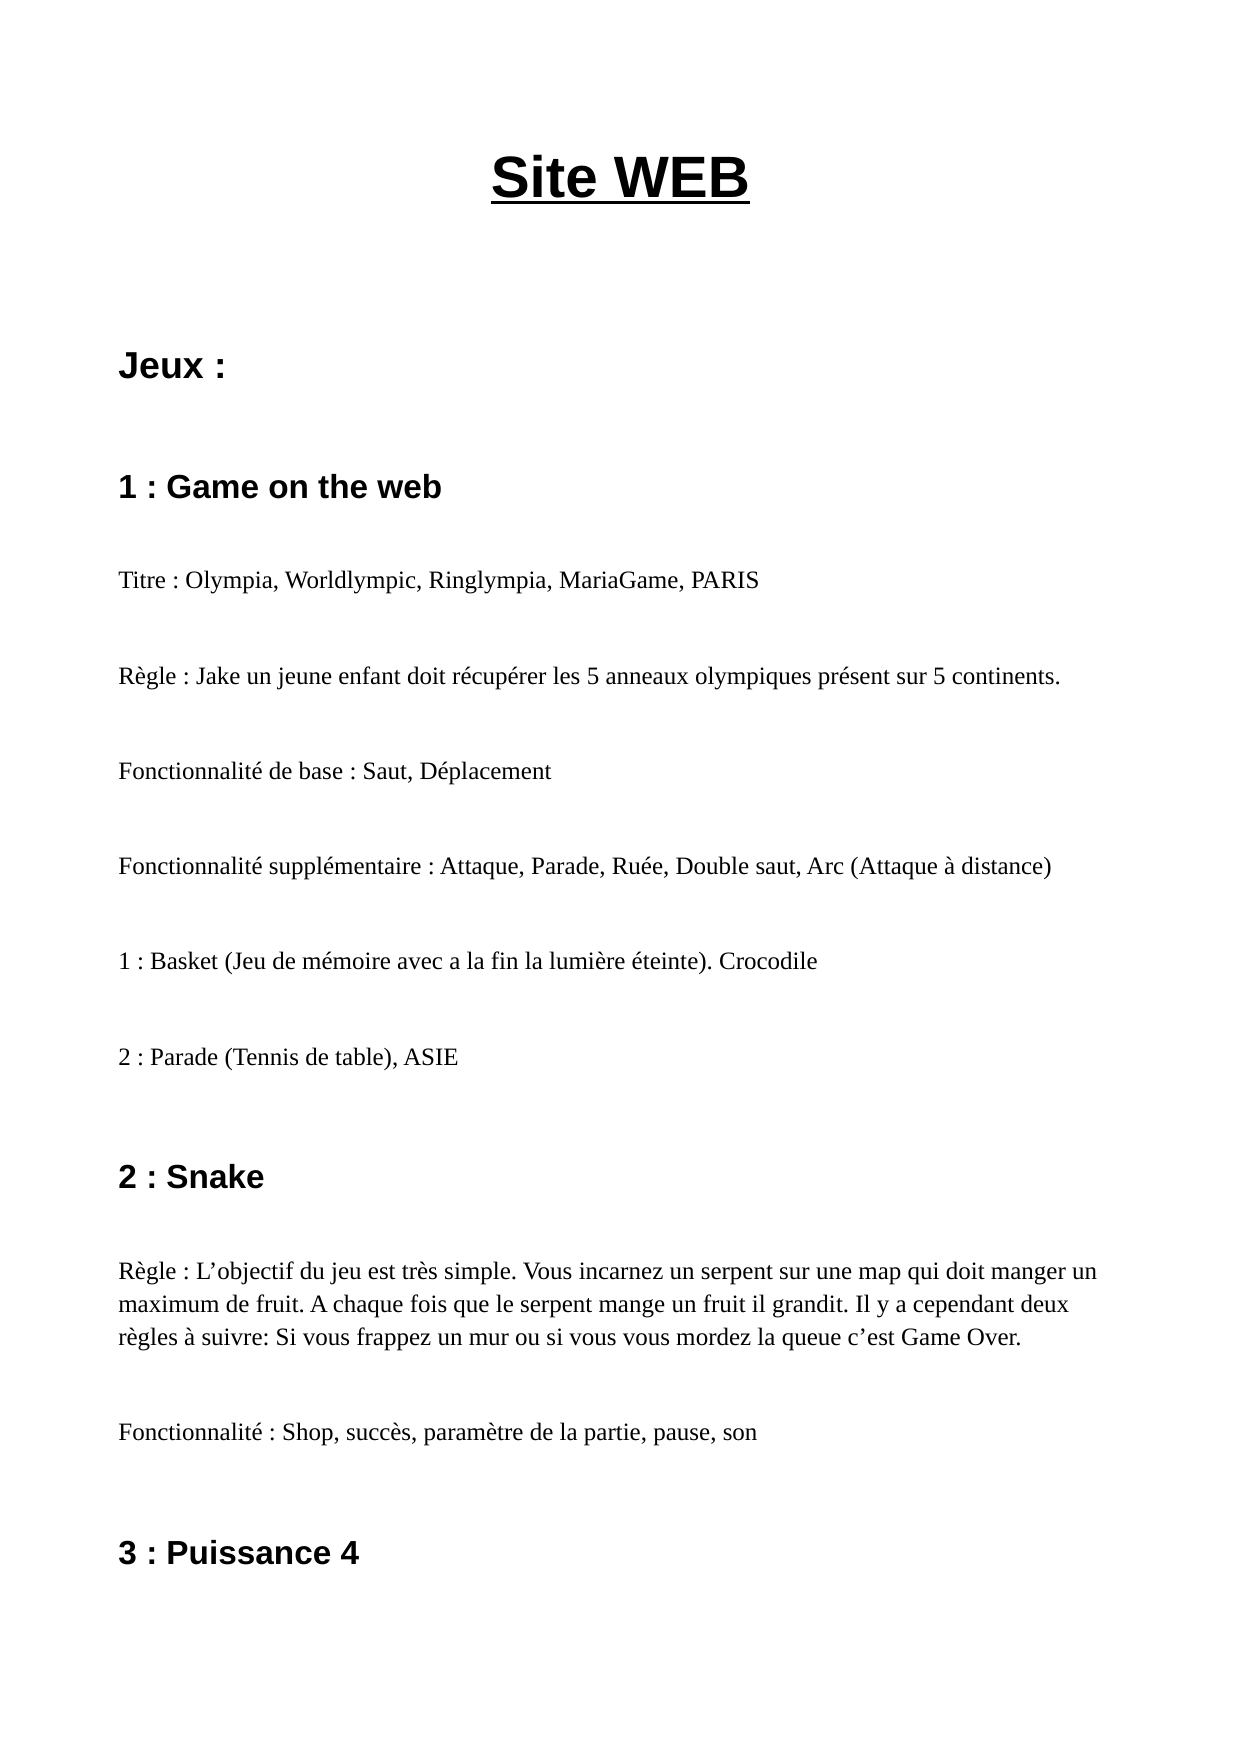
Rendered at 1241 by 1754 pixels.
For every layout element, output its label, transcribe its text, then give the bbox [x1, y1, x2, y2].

subtitle Jeux : [118, 343, 1122, 386]
text Règle : Jake un jeune enfant doit récupérer les 5 anneaux olympiques présent sur 5 continents. [118, 661, 1122, 689]
subtitle 1 : Game on the web [118, 467, 1122, 505]
text Règle : L’objectif du jeu est très simple. Vous incarnez un serpent sur une map qui doit manger un maximum de fruit. A chaque fois que le serpent mange un fruit il grandit. Il y a cependant deux règles à suivre: Si vous frappez un mur ou si vous vous mordez la queue c’est Game Over. [118, 1256, 1122, 1351]
text 1 : Basket (Jeu de mémoire avec a la fin la lumière éteinte). Crocodile [118, 946, 1122, 975]
subtitle 3 : Puissance 4 [118, 1533, 1122, 1572]
text 2 : Parade (Tennis de table), ASIE [118, 1042, 1122, 1070]
title Site WEB [118, 143, 1122, 210]
text Fonctionnalité de base : Saut, Déplacement [118, 756, 1122, 785]
text Titre : Olympia, Worldlympic, Ringlympia, MariaGame, PARIS [118, 566, 1122, 594]
text Fonctionnalité : Shop, succès, paramètre de la partie, pause, son [118, 1417, 1122, 1446]
text Fonctionnalité supplémentaire : Attaque, Parade, Ruée, Double saut, Arc (Attaque à distance) [118, 851, 1122, 880]
subtitle 2 : Snake [118, 1158, 1122, 1196]
